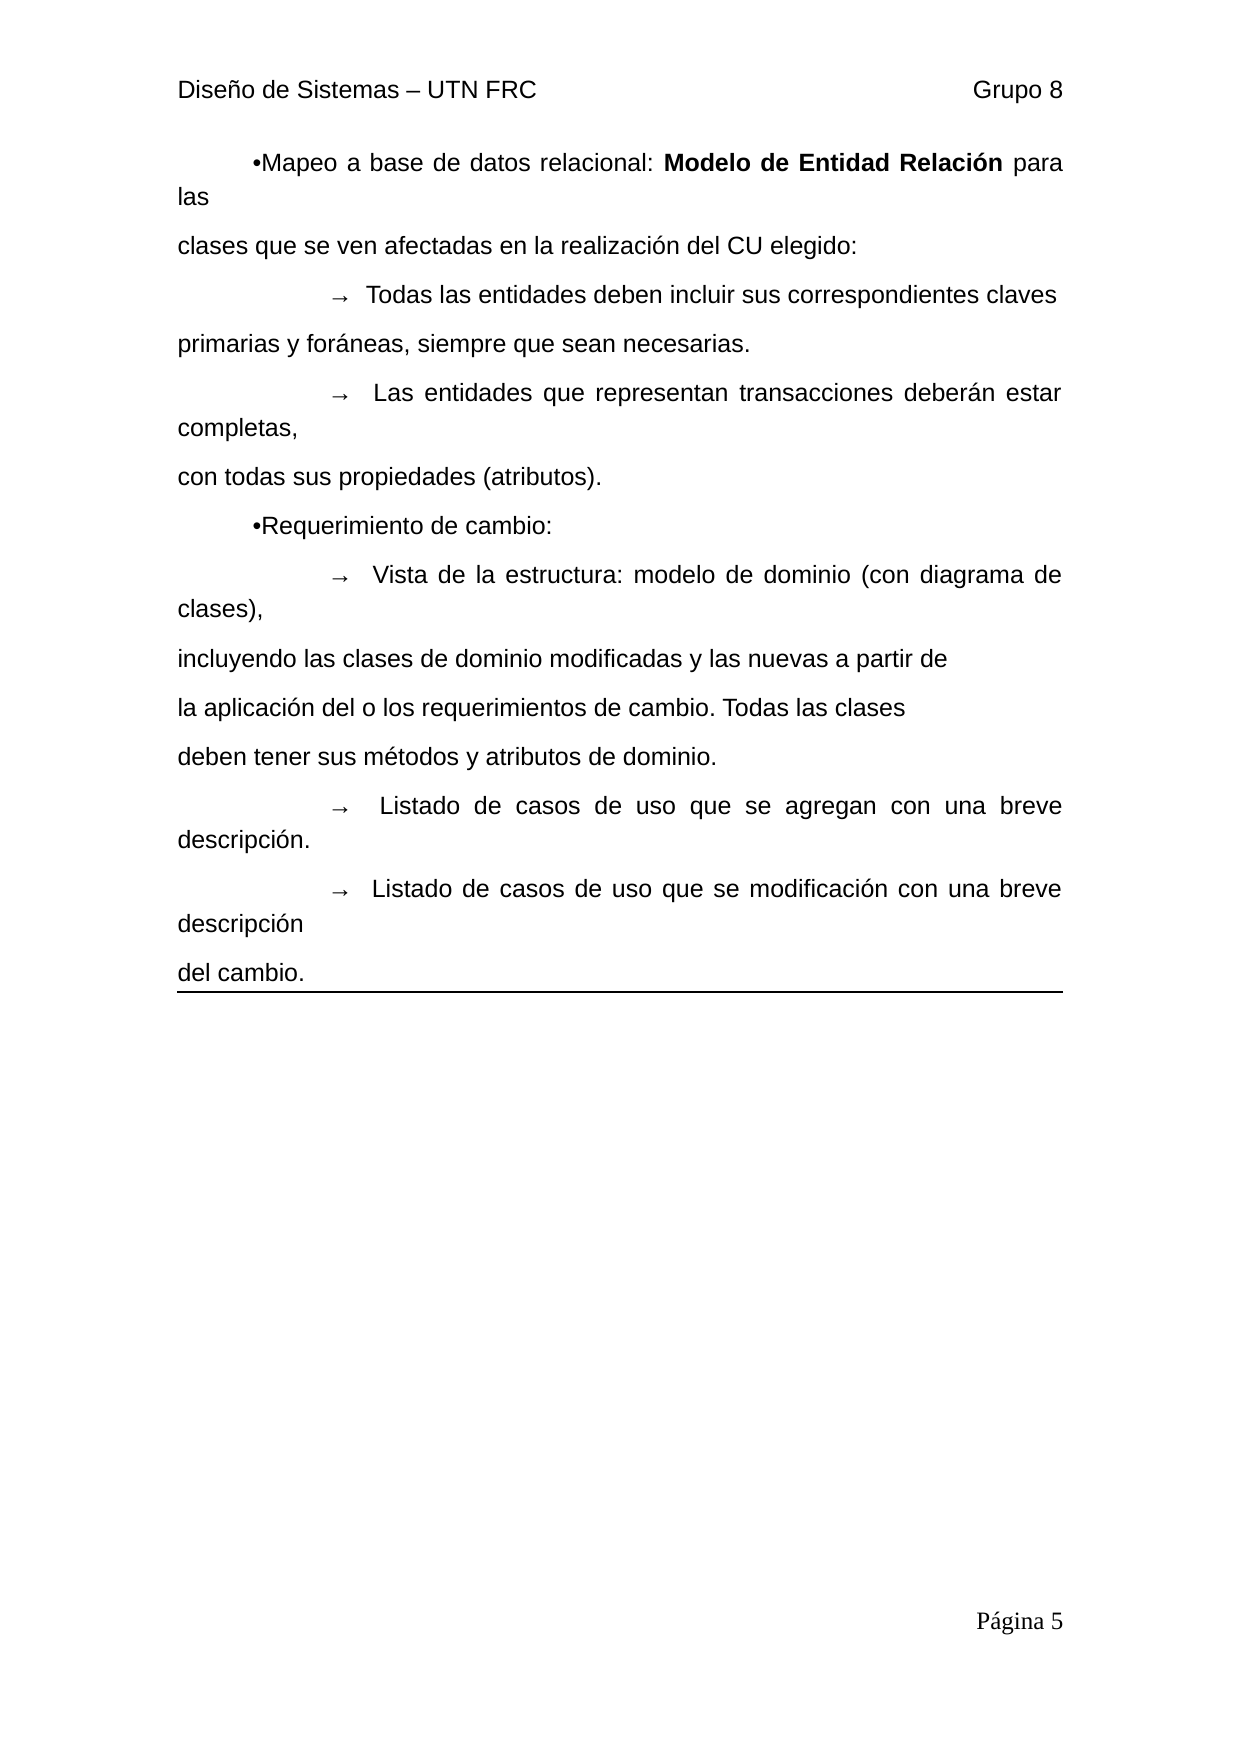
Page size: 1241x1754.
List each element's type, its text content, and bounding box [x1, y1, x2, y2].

text incluyendo las clases de dominio modificadas y las nuevas a partir de [177, 643, 1063, 672]
text → Todas las entidades deben incluir sus correspondientes claves [177, 280, 1063, 309]
text → Listado de casos de uso que se agregan con una breve descripción. [177, 791, 1063, 854]
text •Mapeo a base de datos relacional: Modelo de Entidad Relación para las [177, 148, 1063, 211]
text → Listado de casos de uso que se modificación con una breve descripción [177, 874, 1063, 937]
text del cambio. [177, 958, 1063, 991]
text clases que se ven afectadas en la realización del CU elegido: [177, 231, 1063, 260]
text → Las entidades que representan transacciones deberán estar completas, [177, 378, 1063, 442]
text la aplicación del o los requerimientos de cambio. Todas las clases [177, 693, 1063, 721]
text con todas sus propiedades (atributos). [177, 462, 1063, 491]
text primarias y foráneas, siempre que sean necesarias. [177, 329, 1063, 358]
text •Requerimiento de cambio: [177, 511, 1063, 540]
text deben tener sus métodos y atributos de dominio. [177, 742, 1063, 770]
text → Vista de la estructura: modelo de dominio (con diagrama de clases), [177, 560, 1063, 623]
